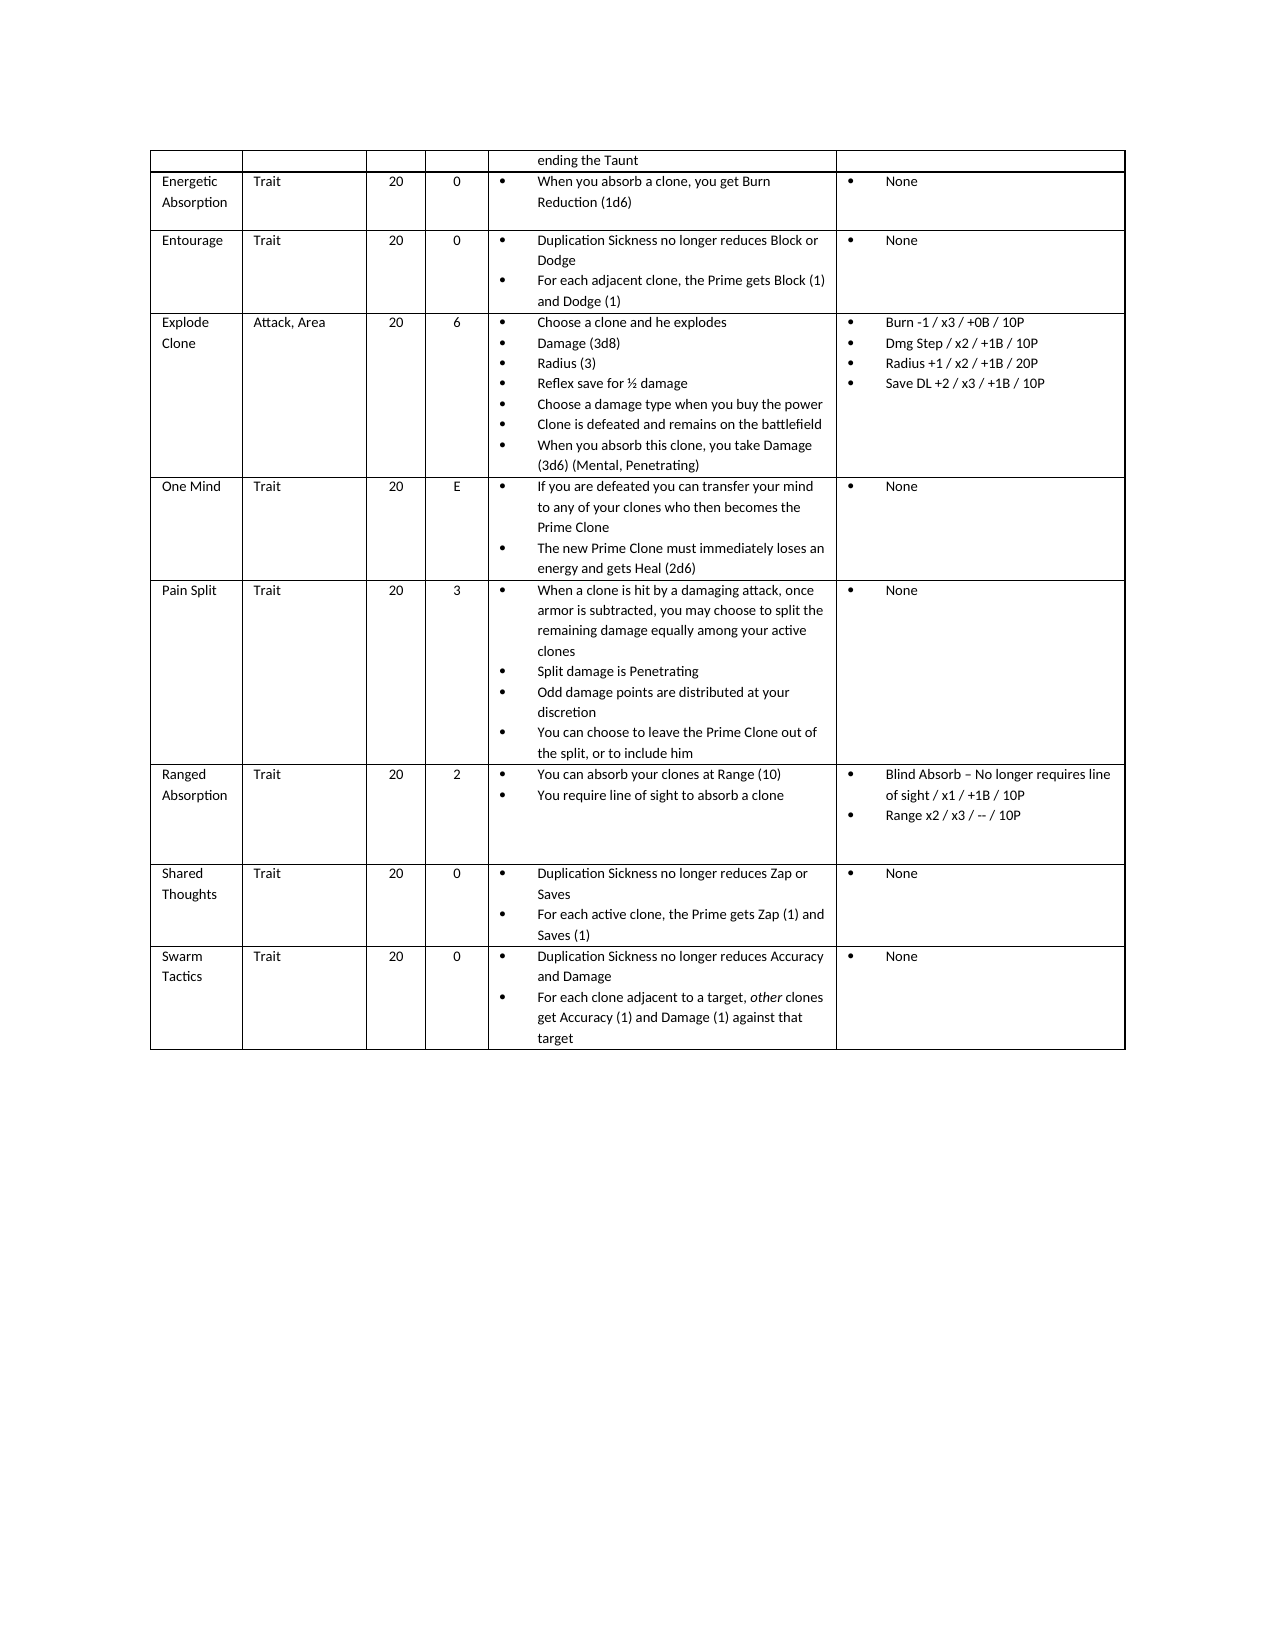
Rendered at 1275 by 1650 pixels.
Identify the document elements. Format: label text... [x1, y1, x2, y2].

table_cell None [837, 231, 1124, 312]
table_cell 0 [426, 947, 488, 1049]
table_cell 20 [367, 865, 425, 946]
table_cell ending the Taunt [489, 151, 836, 171]
table_cell [367, 151, 425, 171]
table_cell Trait [243, 581, 366, 764]
table_cell Choose a clone and he explodes Damage (3d8) Radius (3) Reflex save for ½ damage Choose a damage type when you buy the power Clone is defeated and remains on the battlefield When you absorb this clone, you take Damage (3d6) (Mental, Penetrating) [489, 314, 836, 477]
table_cell Trait [243, 765, 366, 864]
table_cell Trait [243, 478, 366, 580]
table_cell Trait [243, 947, 366, 1049]
table_cell Swarm Tactics [151, 947, 242, 1049]
table_cell [837, 151, 1124, 171]
table_cell [151, 151, 242, 171]
table_cell 20 [367, 231, 425, 312]
table_cell 3 [426, 581, 488, 764]
table_cell Trait [243, 173, 366, 230]
table_cell E [426, 478, 488, 580]
table_cell 2 [426, 765, 488, 864]
table_cell 20 [367, 581, 425, 764]
table_cell Explode Clone [151, 314, 242, 477]
table_cell 20 [367, 765, 425, 864]
table_cell If you are defeated you can transfer your mind to any of your clones who then becomes the Prime Clone The new Prime Clone must immediately loses an energy and gets Heal (2d6) [489, 478, 836, 580]
table_cell None [837, 478, 1124, 580]
table_cell Attack, Area [243, 314, 366, 477]
table_cell You can absorb your clones at Range (10) You require line of sight to absorb a clone [489, 765, 836, 864]
table_cell When you absorb a clone, you get Burn Reduction (1d6) [489, 173, 836, 230]
table_cell 0 [426, 865, 488, 946]
table_cell Trait [243, 231, 366, 312]
table_cell None [837, 581, 1124, 764]
table_cell Pain Split [151, 581, 242, 764]
table_cell 20 [367, 478, 425, 580]
table_cell None [837, 173, 1124, 230]
table_cell 20 [367, 314, 425, 477]
table_cell One Mind [151, 478, 242, 580]
table_cell When a clone is hit by a damaging attack, once armor is subtracted, you may choose to split the remaining damage equally among your active clones Split damage is Penetrating Odd damage points are distributed at your discretion You can choose to leave the Prime Clone out of the split, or to include him [489, 581, 836, 764]
table_cell 6 [426, 314, 488, 477]
table_cell 20 [367, 947, 425, 1049]
table_cell Ranged Absorption [151, 765, 242, 864]
table_cell [243, 151, 366, 171]
table_cell 0 [426, 231, 488, 312]
table_cell Duplication Sickness no longer reduces Block or Dodge For each adjacent clone, the Prime gets Block (1) and Dodge (1) [489, 231, 836, 312]
table_cell None [837, 865, 1124, 946]
table_cell Energetic Absorption [151, 173, 242, 230]
table_cell Duplication Sickness no longer reduces Accuracy and Damage For each clone adjacent to a target, other clones get Accuracy (1) and Damage (1) against that target [489, 947, 836, 1049]
table_cell Burn -1 / x3 / +0B / 10P Dmg Step / x2 / +1B / 10P Radius +1 / x2 / +1B / 20P Save DL +2 / x3 / +1B / 10P [837, 314, 1124, 477]
table_cell Entourage [151, 231, 242, 312]
table_cell [426, 151, 488, 171]
table_cell 0 [426, 173, 488, 230]
table_cell 20 [367, 173, 425, 230]
table_cell None [837, 947, 1124, 1049]
table_cell Shared Thoughts [151, 865, 242, 946]
table_cell Duplication Sickness no longer reduces Zap or Saves For each active clone, the Prime gets Zap (1) and Saves (1) [489, 865, 836, 946]
table_cell Blind Absorb – No longer requires line of sight / x1 / +1B / 10P Range x2 / x3 / -- / 10P [837, 765, 1124, 864]
table_cell Trait [243, 865, 366, 946]
